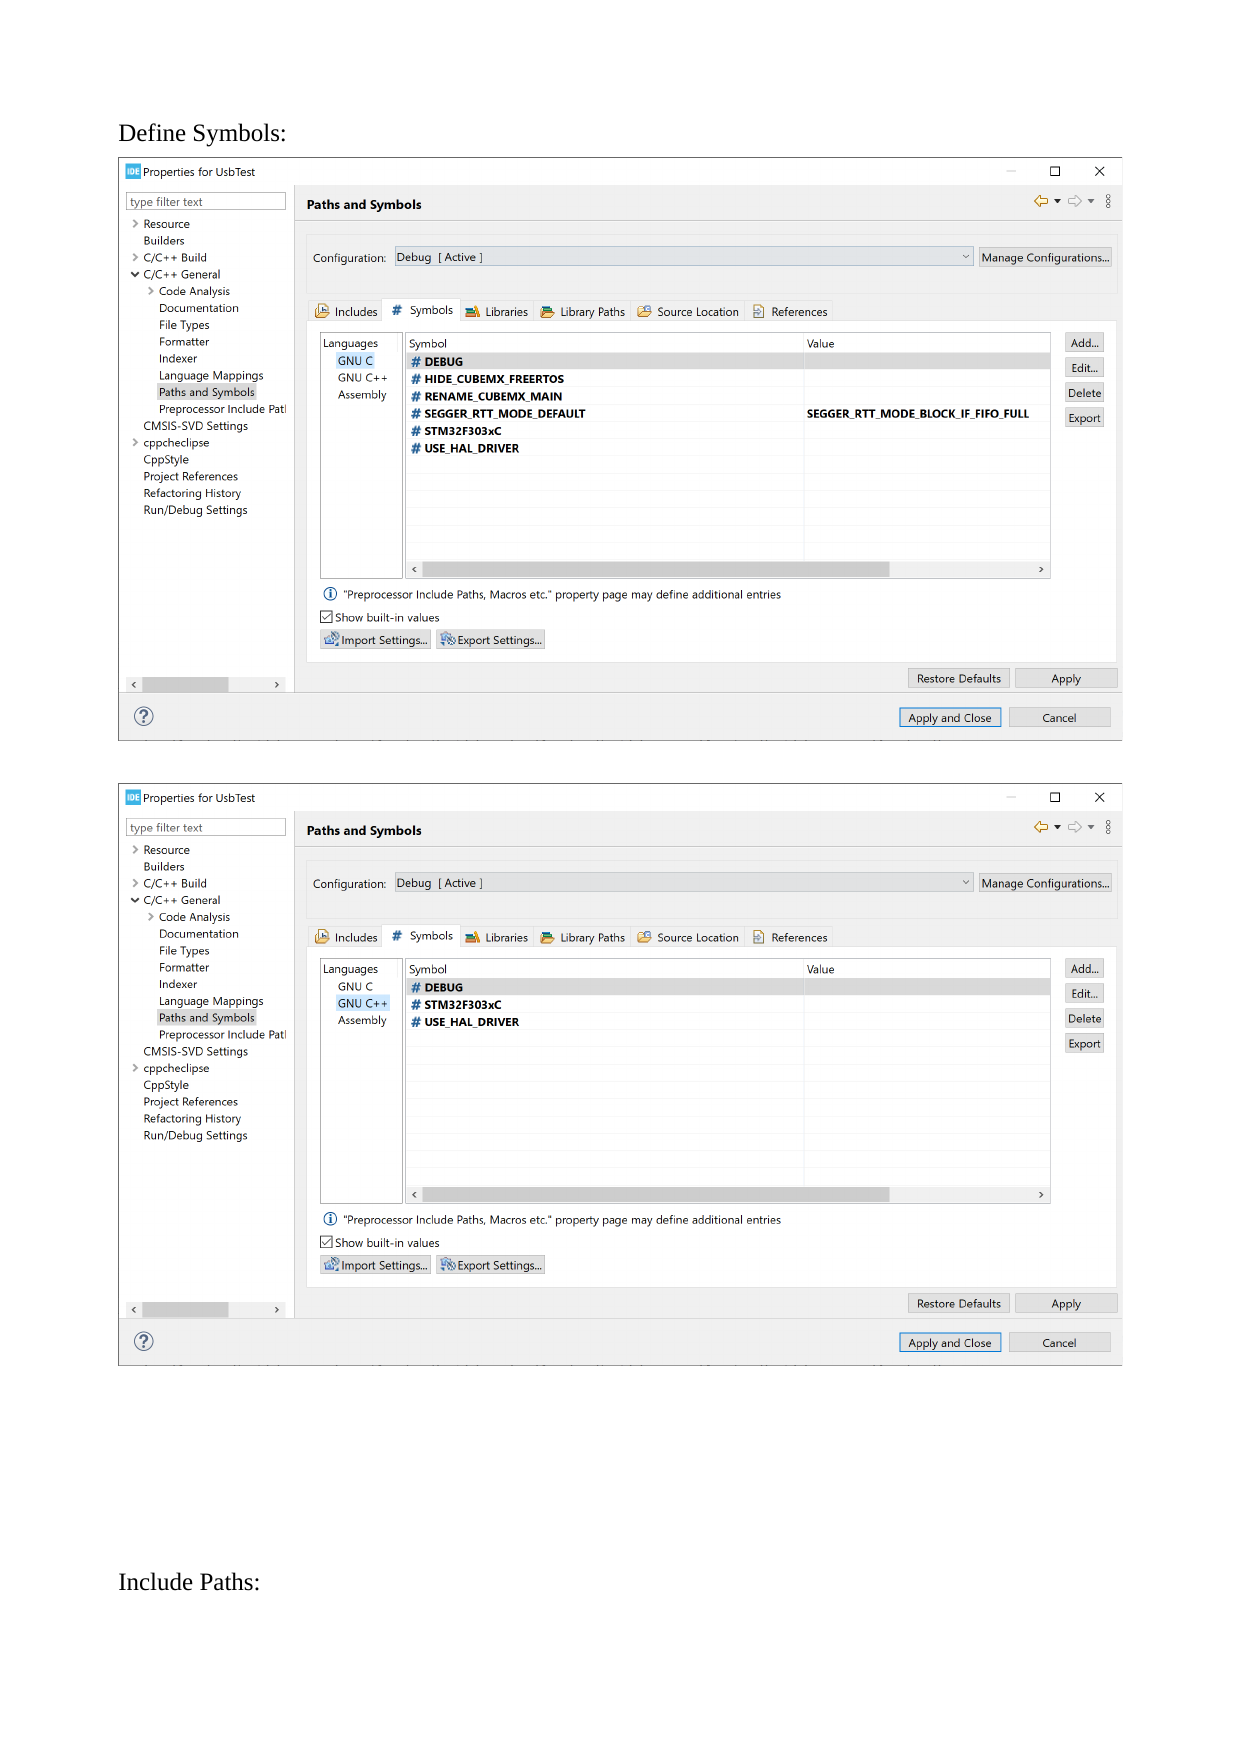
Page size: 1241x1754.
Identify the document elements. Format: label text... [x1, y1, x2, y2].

text Include Paths: [118, 1567, 1122, 1596]
text Define Symbols: [118, 118, 1122, 147]
picture [118, 157, 1123, 741]
picture [118, 783, 1123, 1366]
